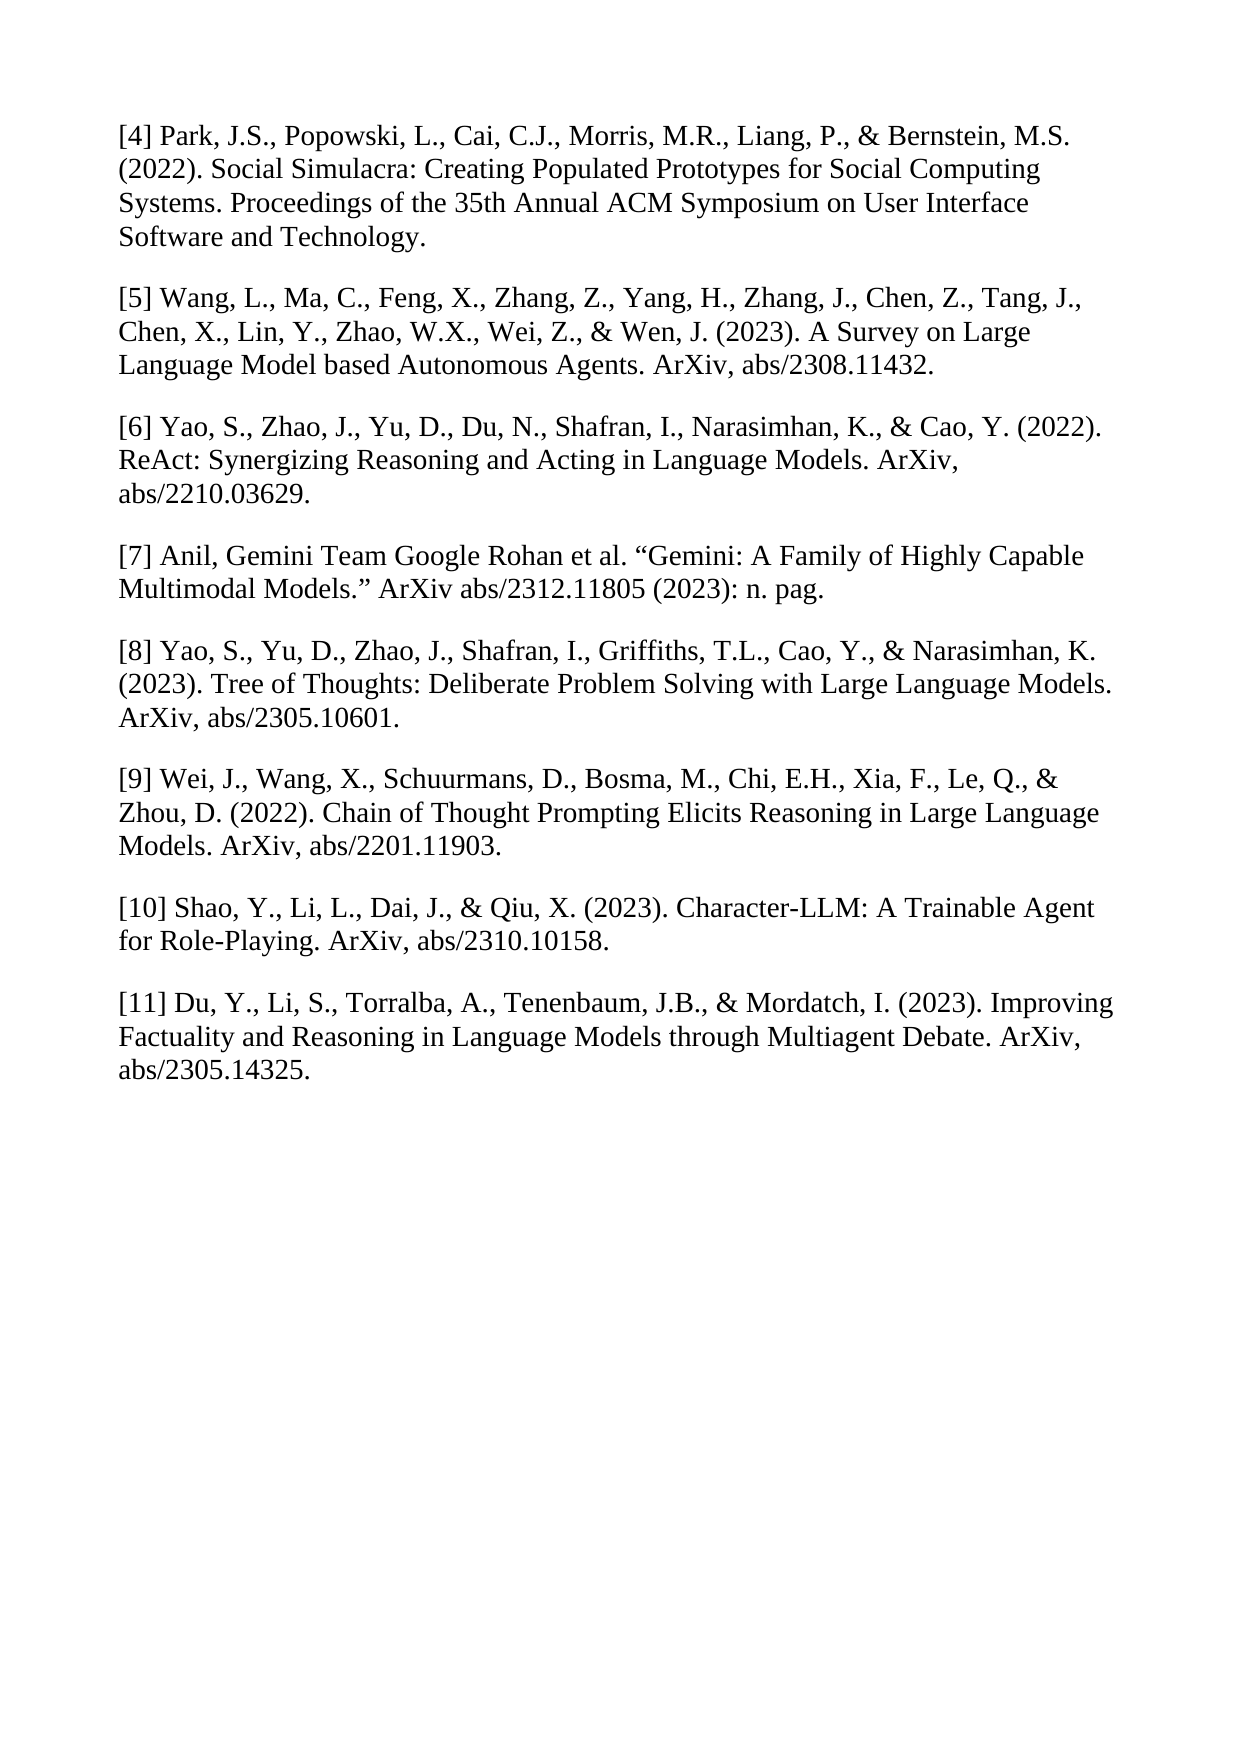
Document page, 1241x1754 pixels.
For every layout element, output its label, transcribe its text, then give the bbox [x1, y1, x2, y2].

text [10] Shao, Y., Li, L., Dai, J., & Qiu, X. (2023). Character-LLM: A Trainable Agent for Role-Playing. ArXiv, abs/2310.10158. [118, 890, 1122, 957]
text [4] Park, J.S., Popowski, L., Cai, C.J., Morris, M.R., Liang, P., & Bernstein, M.S. (2022). Social Simulacra: Creating Populated Prototypes for Social Computing Systems. Proceedings of the 35th Annual ACM Symposium on User Interface Software and Technology. [118, 118, 1122, 252]
text [11] Du, Y., Li, S., Torralba, A., Tenenbaum, J.B., & Mordatch, I. (2023). Improving Factuality and Reasoning in Language Models through Multiagent Debate. ArXiv, abs/2305.14325. [118, 985, 1122, 1086]
text [7] Anil, Gemini Team Google Rohan et al. “Gemini: A Family of Highly Capable Multimodal Models.” ArXiv abs/2312.11805 (2023): n. pag. [118, 538, 1122, 605]
text [9] Wei, J., Wang, X., Schuurmans, D., Bosma, M., Chi, E.H., Xia, F., Le, Q., & Zhou, D. (2022). Chain of Thought Prompting Elicits Reasoning in Large Language Models. ArXiv, abs/2201.11903. [118, 761, 1122, 862]
text [8] Yao, S., Yu, D., Zhao, J., Shafran, I., Griffiths, T.L., Cao, Y., & Narasimhan, K. (2023). Tree of Thoughts: Deliberate Problem Solving with Large Language Models. ArXiv, abs/2305.10601. [118, 633, 1122, 733]
text [6] Yao, S., Zhao, J., Yu, D., Du, N., Shafran, I., Narasimhan, K., & Cao, Y. (2022). ReAct: Synergizing Reasoning and Acting in Language Models. ArXiv, abs/2210.03629. [118, 409, 1122, 509]
text [5] Wang, L., Ma, C., Feng, X., Zhang, Z., Yang, H., Zhang, J., Chen, Z., Tang, J., Chen, X., Lin, Y., Zhao, W.X., Wei, Z., & Wen, J. (2023). A Survey on Large Language Model based Autonomous Agents. ArXiv, abs/2308.11432. [118, 280, 1122, 381]
